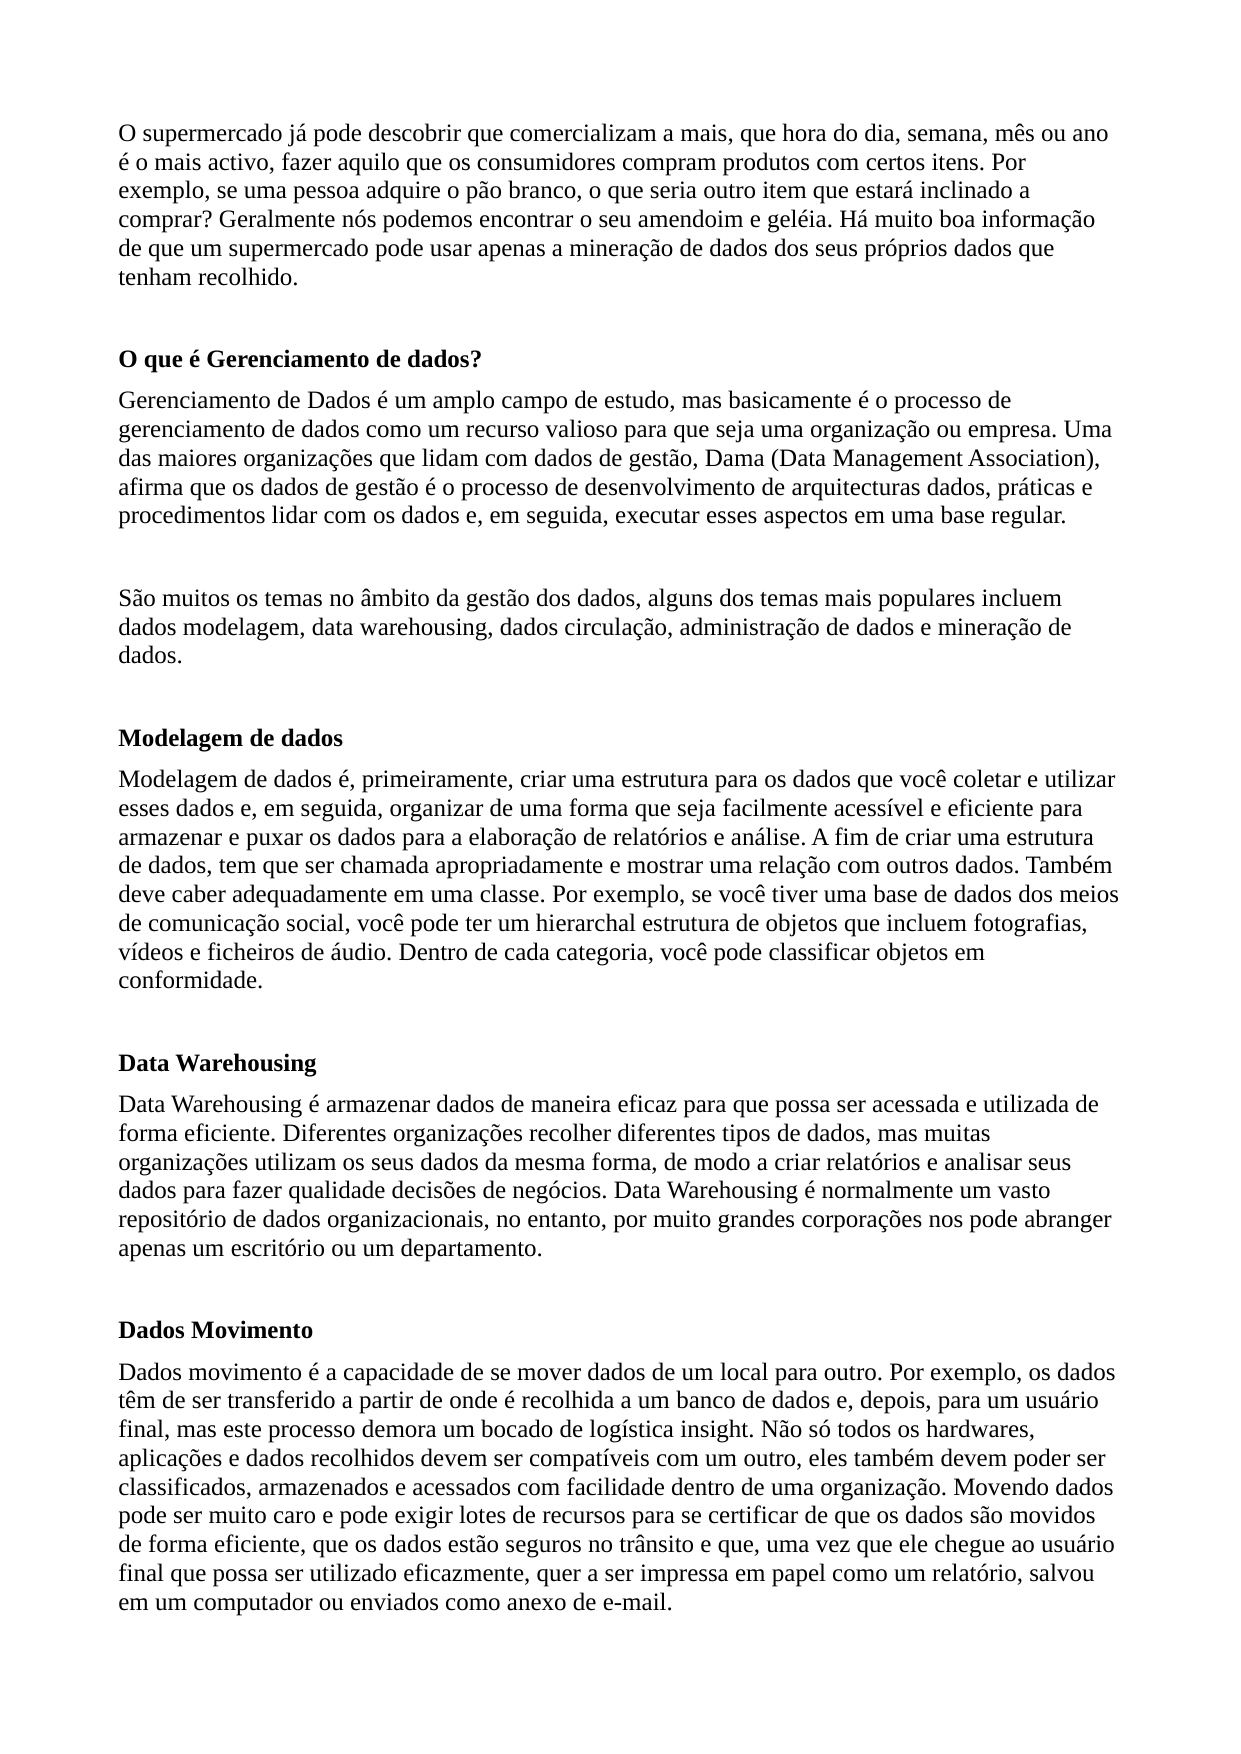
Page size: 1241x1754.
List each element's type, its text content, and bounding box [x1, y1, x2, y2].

text Dados Movimento [118, 1316, 1122, 1344]
text Dados movimento é a capacidade de se mover dados de um local para outro. Por exemplo, os dados têm de ser transferido a partir de onde é recolhida a um banco de dados e, depois, para um usuário final, mas este processo demora um bocado de logística insight. Não só todos os hardwares, aplicações e dados recolhidos devem ser compatíveis com um outro, eles também devem poder ser classificados, armazenados e acessados com facilidade dentro de uma organização. Movendo dados pode ser muito caro e pode exigir lotes de recursos para se certificar de que os dados são movidos de forma eficiente, que os dados estão seguros no trânsito e que, uma vez que ele chegue ao usuário final que possa ser utilizado eficazmente, quer a ser impressa em papel como um relatório, salvou em um computador ou enviados como anexo de e-mail. [118, 1357, 1122, 1616]
text Data Warehousing é armazenar dados de maneira eficaz para que possa ser acessada e utilizada de forma eficiente. Diferentes organizações recolher diferentes tipos de dados, mas muitas organizações utilizam os seus dados da mesma forma, de modo a criar relatórios e analisar seus dados para fazer qualidade decisões de negócios. Data Warehousing é normalmente um vasto repositório de dados organizacionais, no entanto, por muito grandes corporações nos pode abranger apenas um escritório ou um departamento. [118, 1089, 1122, 1262]
text São muitos os temas no âmbito da gestão dos dados, alguns dos temas mais populares incluem dados modelagem, data warehousing, dados circulação, administração de dados e mineração de dados. [118, 583, 1122, 669]
text Modelagem de dados [118, 723, 1122, 752]
text Data Warehousing [118, 1048, 1122, 1077]
text Modelagem de dados é, primeiramente, criar uma estrutura para os dados que você coletar e utilizar esses dados e, em seguida, organizar de uma forma que seja facilmente acessível e eficiente para armazenar e puxar os dados para a elaboração de relatórios e análise. A fim de criar uma estrutura de dados, tem que ser chamada apropriadamente e mostrar uma relação com outros dados. Também deve caber adequadamente em uma classe. Por exemplo, se você tiver uma base de dados dos meios de comunicação social, você pode ter um hierarchal estrutura de objetos que incluem fotografias, vídeos e ficheiros de áudio. Dentro de cada categoria, você pode classificar objetos em conformidade. [118, 764, 1122, 994]
text Gerenciamento de Dados é um amplo campo de estudo, mas basicamente é o processo de gerenciamento de dados como um recurso valioso para que seja uma organização ou empresa. Uma das maiores organizações que lidam com dados de gestão, Dama (Data Management Association), afirma que os dados de gestão é o processo de desenvolvimento de arquitecturas dados, práticas e procedimentos lidar com os dados e, em seguida, executar esses aspectos em uma base regular. [118, 386, 1122, 529]
text O que é Gerenciamento de dados? [118, 344, 1122, 373]
text O supermercado já pode descobrir que comercializam a mais, que hora do dia, semana, mês ou ano é o mais activo, fazer aquilo que os consumidores compram produtos com certos itens. Por exemplo, se uma pessoa adquire o pão branco, o que seria outro item que estará inclinado a comprar? Geralmente nós podemos encontrar o seu amendoim e geléia. Há muito boa informação de que um supermercado pode usar apenas a mineração de dados dos seus próprios dados que tenham recolhido. [118, 118, 1122, 291]
